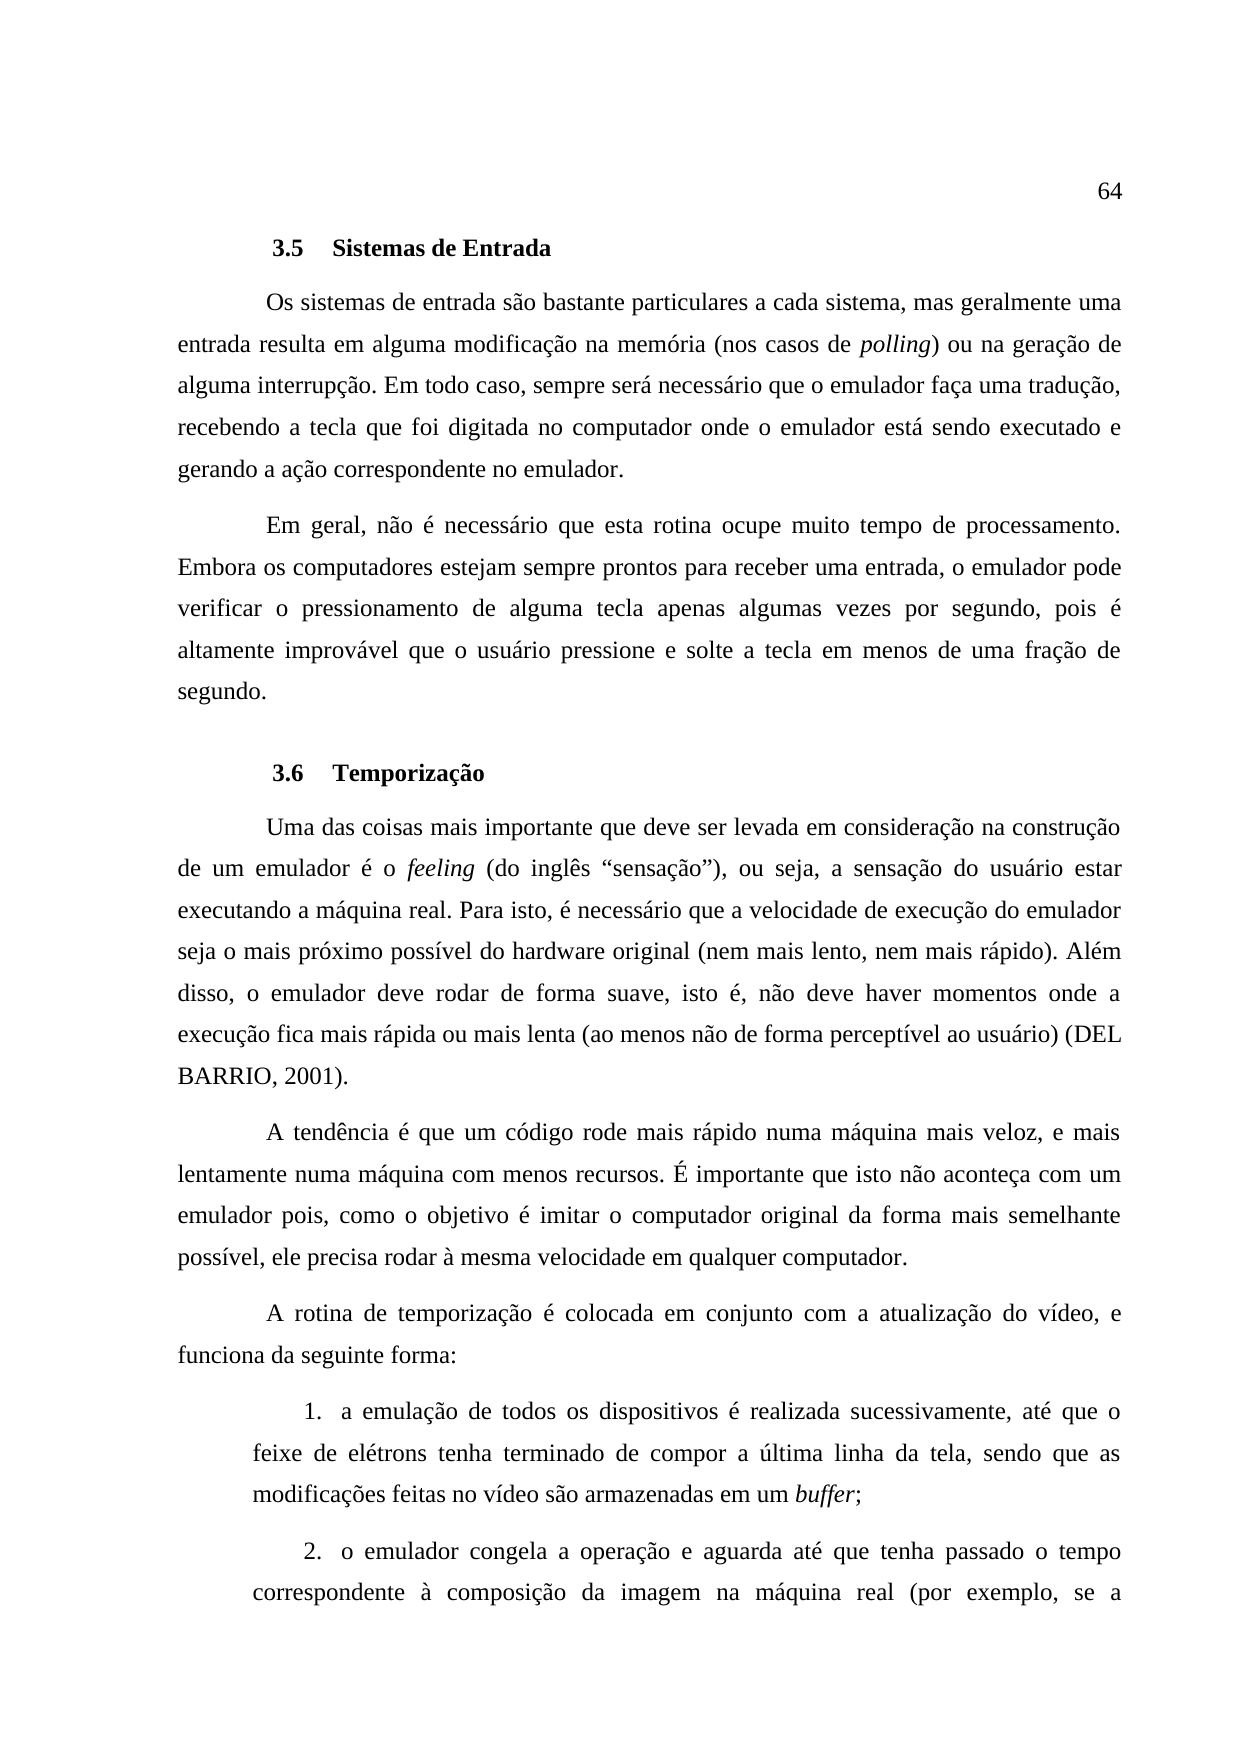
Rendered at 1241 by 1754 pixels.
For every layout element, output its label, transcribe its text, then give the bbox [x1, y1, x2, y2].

text A rotina de temporização é colocada em conjunto com a atualização do vídeo, e funciona da seguinte forma: [177, 1299, 1122, 1369]
text A tendência é que um código rode mais rápido numa máquina mais veloz, e mais lentamente numa máquina com menos recursos. É importante que isto não aconteça com um emulador pois, como o objetivo é imitar o computador original da forma mais semelhante possível, ele precisa rodar à mesma velocidade em qualquer computador. [177, 1118, 1122, 1271]
subtitle Sistemas de Entrada [177, 234, 1122, 262]
text Uma das coisas mais importante que deve ser levada em consideração na construção de um emulador é o feeling (do inglês “sensação”), ou seja, a sensação do usuário estar executando a máquina real. Para isto, é necessário que a velocidade de execução do emulador seja o mais próximo possível do hardware original (nem mais lento, nem mais rápido). Além disso, o emulador deve rodar de forma suave, isto é, não deve haver momentos onde a execução fica mais rápida ou mais lenta (ao menos não de forma perceptível ao usuário) (DEL BARRIO, 2001). [177, 813, 1122, 1090]
text Os sistemas de entrada são bastante particulares a cada sistema, mas geralmente uma entrada resulta em alguma modificação na memória (nos casos de polling) ou na geração de alguma interrupção. Em todo caso, sempre será necessário que o emulador faça uma tradução, recebendo a tecla que foi digitada no computador onde o emulador está sendo executado e gerando a ação correspondente no emulador. [177, 288, 1122, 482]
list o emulador congela a operação e aguarda até que tenha passado o tempo correspondente à composição da imagem na máquina real (por exemplo, se a [215, 1537, 1122, 1606]
list a emulação de todos os dispositivos é realizada sucessivamente, até que o feixe de elétrons tenha terminado de compor a última linha da tela, sendo que as modificações feitas no vídeo são armazenadas em um buffer; [215, 1397, 1122, 1508]
text Em geral, não é necessário que esta rotina ocupe muito tempo de processamento. Embora os computadores estejam sempre prontos para receber uma entrada, o emulador pode verificar o pressionamento de alguma tecla apenas algumas vezes por segundo, pois é altamente improvável que o usuário pressione e solte a tecla em menos de uma fração de segundo. [177, 511, 1122, 705]
subtitle Temporização [177, 759, 1122, 786]
